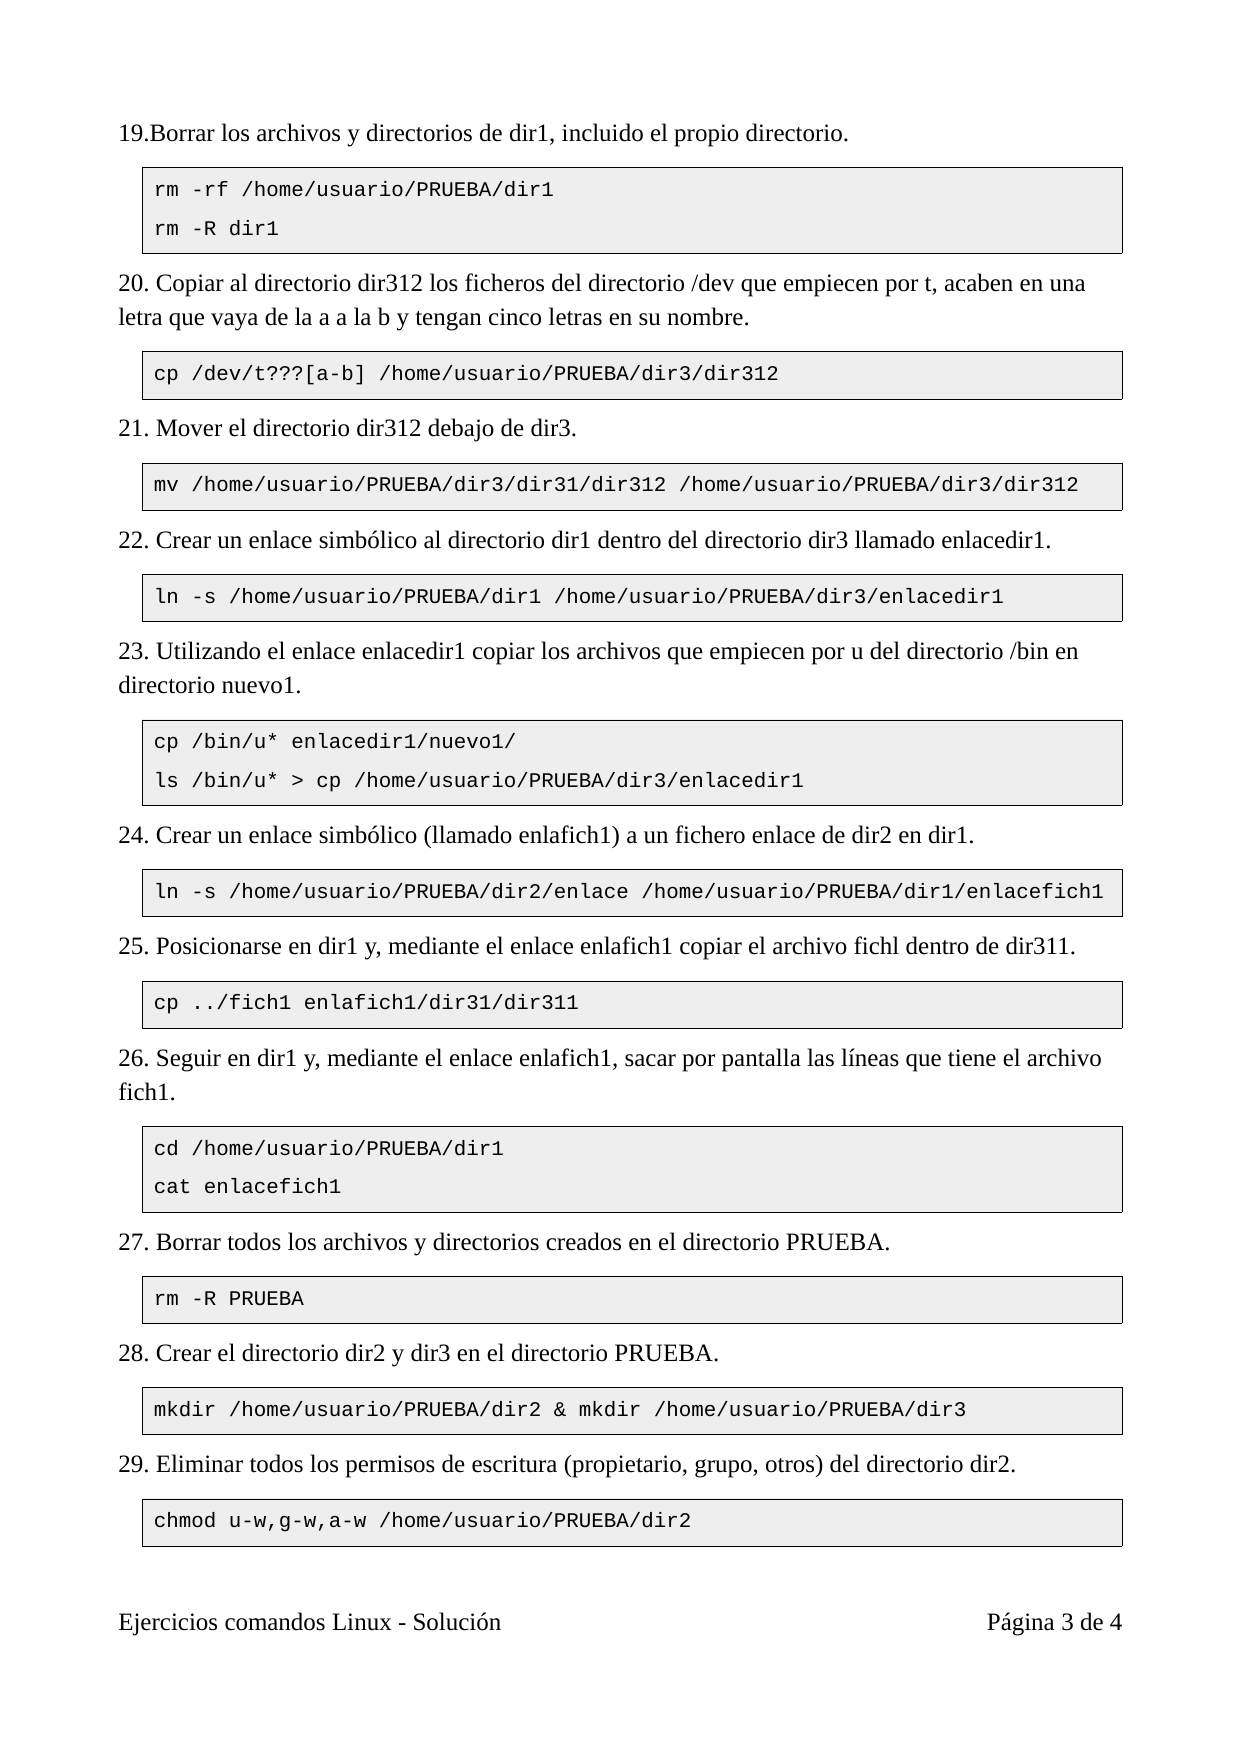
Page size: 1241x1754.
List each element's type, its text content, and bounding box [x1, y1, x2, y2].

text rm -R dir1 [143, 206, 1122, 253]
text cp /dev/t???[a-b] /home/usuario/PRUEBA/dir3/dir312 [143, 352, 1122, 399]
text 19.Borrar los archivos y directorios de dir1, incluido el propio directorio. [118, 118, 1122, 147]
text 20. Copiar al directorio dir312 los ficheros del directorio /dev que empiecen por t, acaben en una letra que vaya de la a a la b y tengan cinco letras en su nombre. [118, 268, 1122, 331]
text 26. Seguir en dir1 y, mediante el enlace enlafich1, sacar por pantalla las líneas que tiene el archivo fich1. [118, 1043, 1122, 1106]
text 21. Mover el directorio dir312 debajo de dir3. [118, 413, 1122, 442]
text cd /home/usuario/PRUEBA/dir1 [143, 1127, 1122, 1162]
text mv /home/usuario/PRUEBA/dir3/dir31/dir312 /home/usuario/PRUEBA/dir3/dir312 [143, 464, 1122, 510]
text 29. Eliminar todos los permisos de escritura (propietario, grupo, otros) del directorio dir2. [118, 1449, 1122, 1478]
text ls /bin/u* > cp /home/usuario/PRUEBA/dir3/enlacedir1 [143, 758, 1122, 805]
text 25. Posicionarse en dir1 y, mediante el enlace enlafich1 copiar el archivo fichl dentro de dir311. [118, 931, 1122, 960]
text 28. Crear el directorio dir2 y dir3 en el directorio PRUEBA. [118, 1338, 1122, 1367]
text cp ../fich1 enlafich1/dir31/dir311 [143, 982, 1122, 1028]
text 23. Utilizando el enlace enlacedir1 copiar los archivos que empiecen por u del directorio /bin en directorio nuevo1. [118, 636, 1122, 699]
text rm -rf /home/usuario/PRUEBA/dir1 [143, 168, 1122, 203]
text mkdir /home/usuario/PRUEBA/dir2 & mkdir /home/usuario/PRUEBA/dir3 [143, 1388, 1122, 1434]
text 27. Borrar todos los archivos y directorios creados en el directorio PRUEBA. [118, 1227, 1122, 1256]
text chmod u-w,g-w,a-w /home/usuario/PRUEBA/dir2 [143, 1500, 1122, 1546]
text cat enlacefich1 [143, 1165, 1122, 1212]
text 24. Crear un enlace simbólico (llamado enlafich1) a un fichero enlace de dir2 en dir1. [118, 820, 1122, 849]
text 22. Crear un enlace simbólico al directorio dir1 dentro del directorio dir3 llamado enlacedir1. [118, 525, 1122, 553]
text ln -s /home/usuario/PRUEBA/dir2/enlace /home/usuario/PRUEBA/dir1/enlacefich1 [143, 870, 1122, 916]
text ln -s /home/usuario/PRUEBA/dir1 /home/usuario/PRUEBA/dir3/enlacedir1 [143, 575, 1122, 621]
text rm -R PRUEBA [143, 1277, 1122, 1323]
text cp /bin/u* enlacedir1/nuevo1/ [143, 721, 1122, 755]
